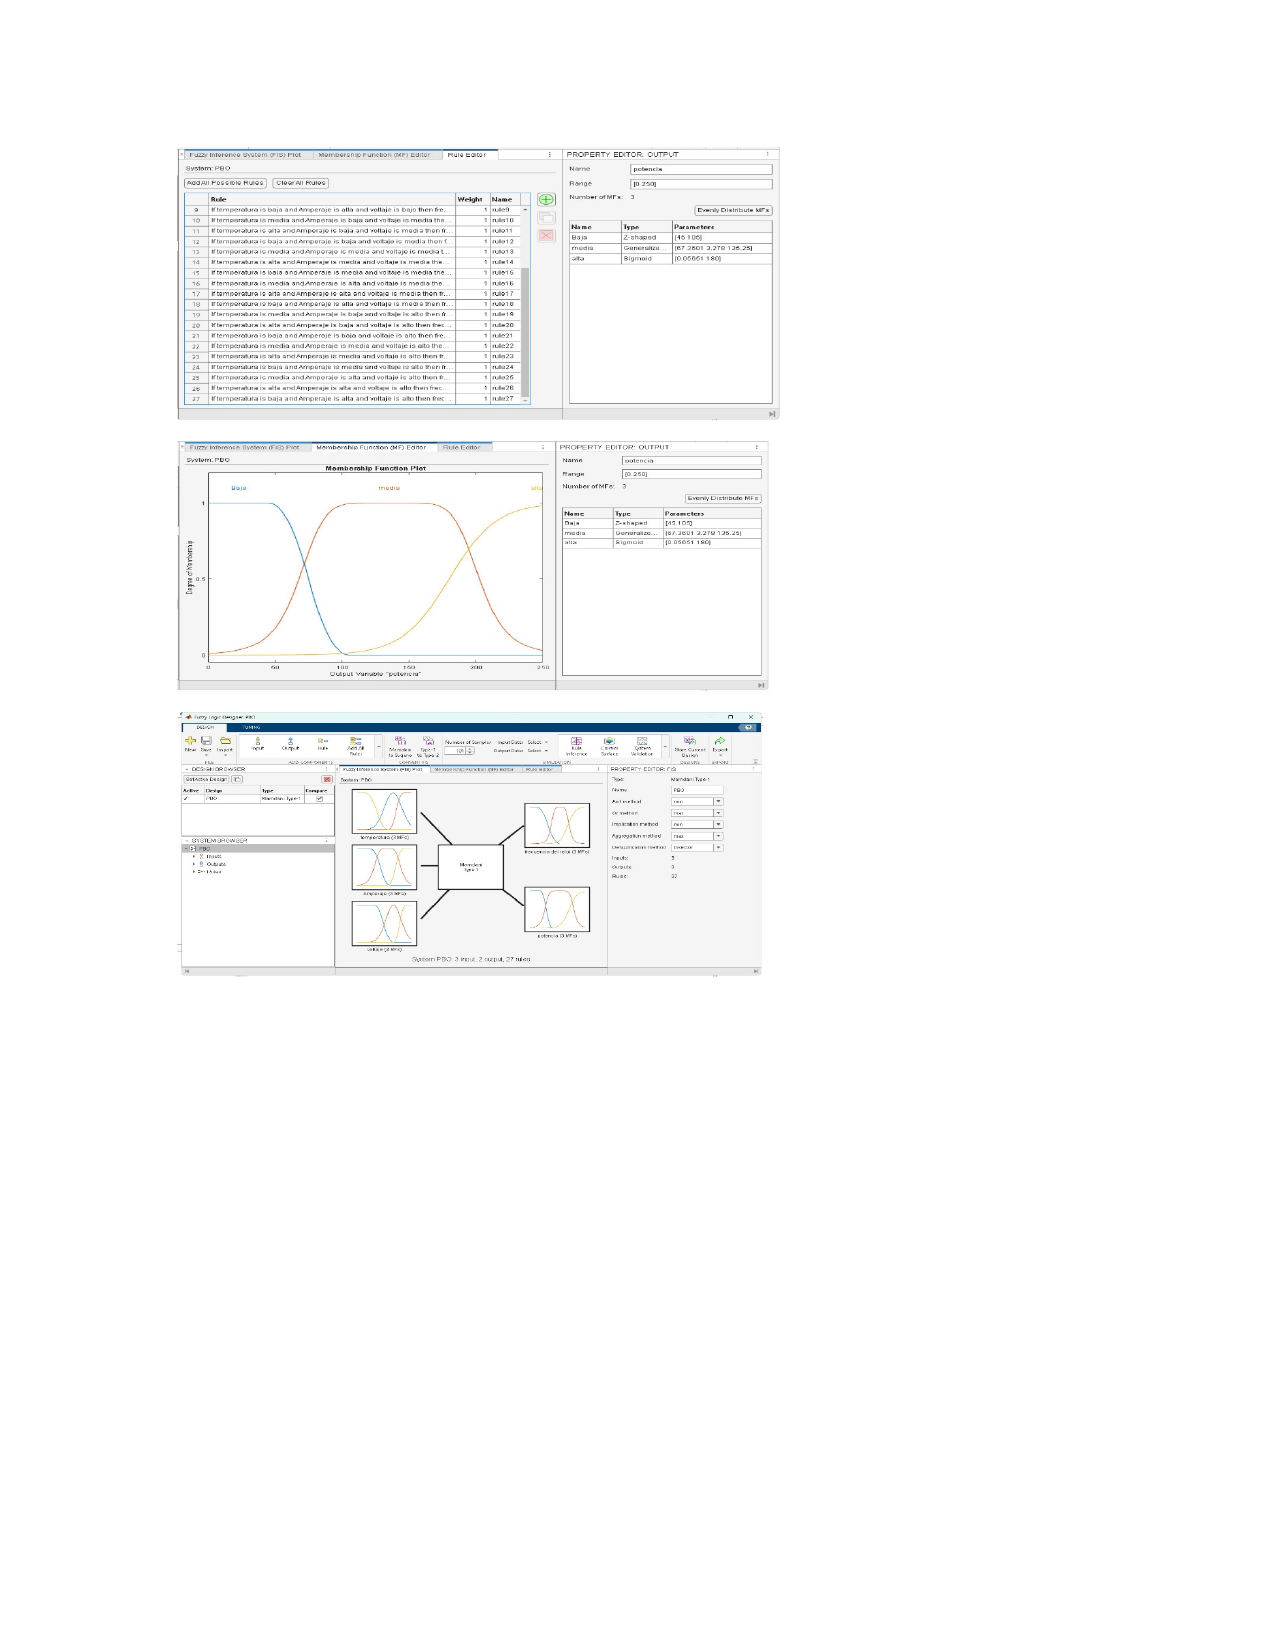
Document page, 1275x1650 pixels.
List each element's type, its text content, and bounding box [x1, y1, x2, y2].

picture [177, 147, 887, 439]
picture [177, 441, 873, 709]
picture [177, 711, 764, 977]
text Optimización Continua: Implementar algoritmos de optimización continua para adaptarse a cambios en el entorno operativo. Establecer un mecanismo de retroalimentación para mejorar el rendimiento con [177, 148, 1098, 976]
